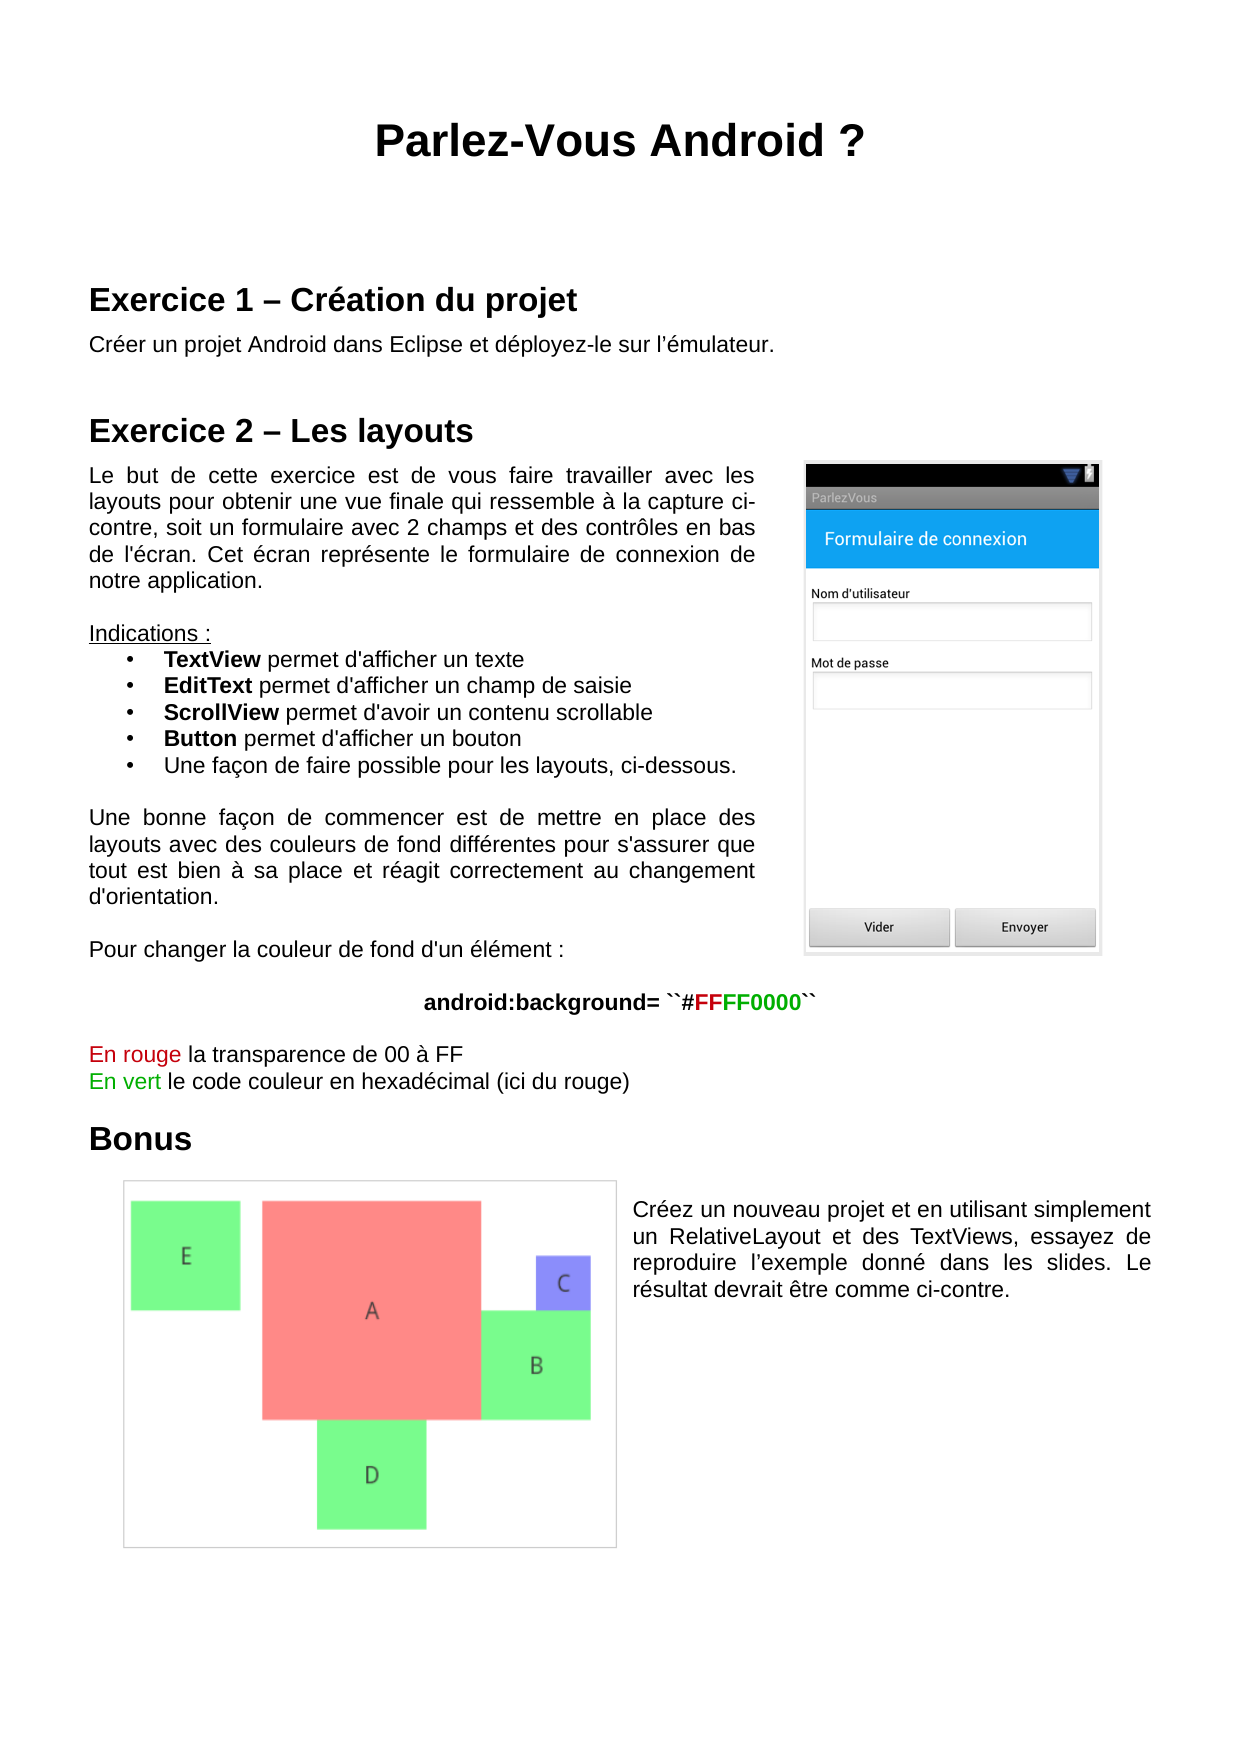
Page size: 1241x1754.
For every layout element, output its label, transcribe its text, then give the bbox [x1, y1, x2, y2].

list [1103, 699, 1152, 725]
subtitle Exercice 1 – Création du projet [88, 280, 1152, 318]
list EditText permet d'afficher un champ de saisie [126, 672, 803, 699]
text Le but de cette exercice est de vous faire travailler avec les layouts pour obtenir une vue finale qui ressemble à la capture ci-contre, soit un formulaire avec 2 champs et des contrôles en bas de l'écran. Cet écran représente le formulaire de connexion de notre application. [88, 462, 803, 593]
list [1103, 752, 1152, 778]
text Une bonne façon de commencer est de mettre en place des layouts avec des couleurs de fond différentes pour s'assurer que tout est bien à sa place et réagit correctement au changement d'orientation. [88, 804, 803, 910]
text Indications : [88, 620, 803, 646]
picture [803, 460, 1103, 956]
text [1103, 620, 1152, 646]
text [1103, 462, 1152, 593]
list [1103, 646, 1152, 672]
list Une façon de faire possible pour les layouts, ci-dessous. [126, 752, 803, 778]
list [1103, 725, 1152, 752]
list ScrollView permet d'avoir un contenu scrollable [126, 699, 803, 725]
picture [113, 1170, 633, 1563]
subtitle Exercice 2 – Les layouts [88, 411, 1152, 449]
subtitle Parlez-Vous Android ? [88, 113, 1152, 166]
subtitle Bonus [88, 1119, 1152, 1158]
list Button permet d'afficher un bouton [126, 725, 803, 752]
text Pour changer la couleur de fond d'un élément : [88, 936, 1152, 962]
text Créer un projet Android dans Eclipse et déployez-le sur l’émulateur. [88, 331, 1152, 357]
text Créez un nouveau projet et en utilisant simplement un RelativeLayout et des TextViews, essayez de reproduire l’exemple donné dans les slides. Le résultat devrait être comme ci-contre. [633, 1196, 1152, 1302]
list [1103, 672, 1152, 699]
text En vert le code couleur en hexadécimal (ici du rouge) [88, 1068, 1152, 1094]
list TextView permet d'afficher un texte [126, 646, 803, 672]
text android:background= ``#FFFF0000`` [88, 989, 1152, 1015]
text En rouge la transparence de 00 à FF [88, 1041, 1152, 1068]
text [1103, 804, 1152, 910]
